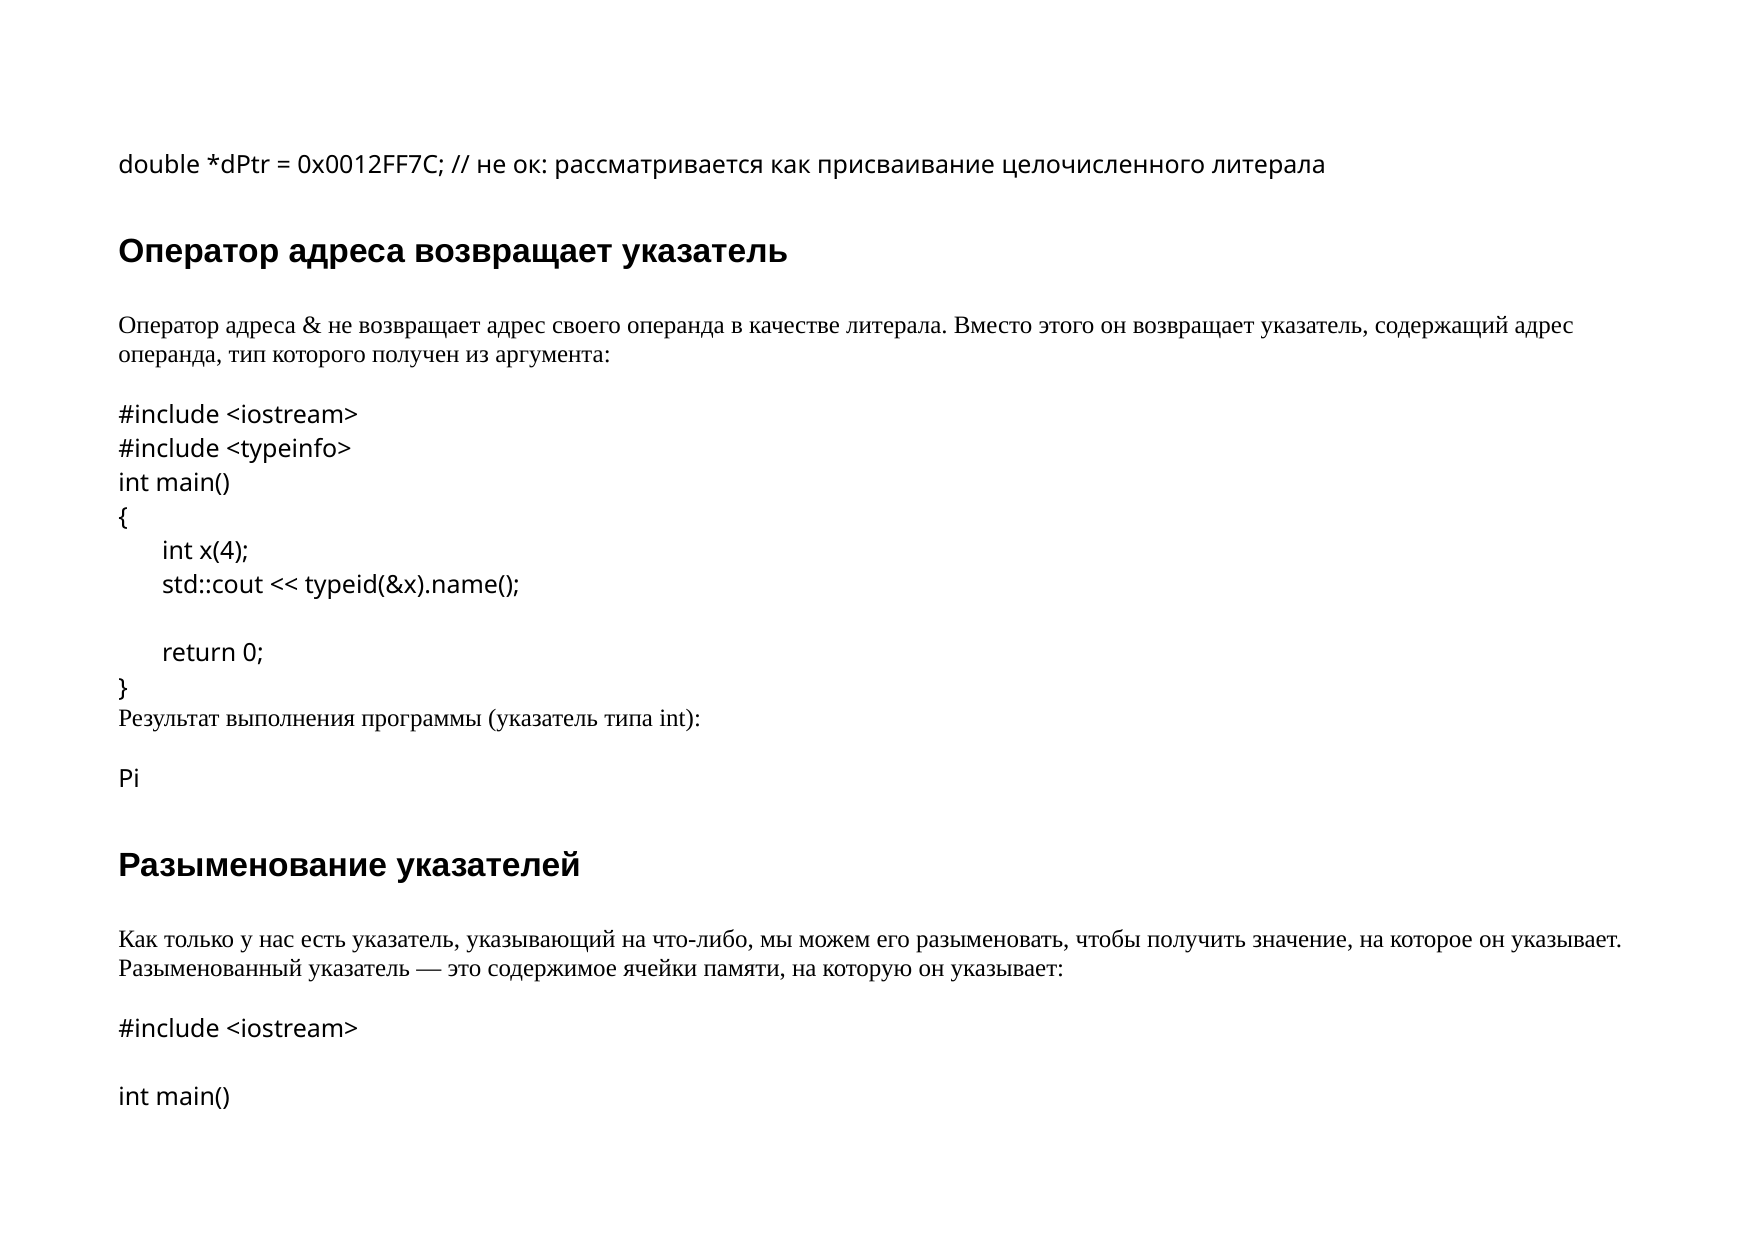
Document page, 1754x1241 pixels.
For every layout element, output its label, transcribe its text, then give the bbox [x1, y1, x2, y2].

text double *dPtr = 0x0012FF7C; // не ок: рассматривается как присваивание целочисленного литерала [118, 147, 1636, 181]
text int main() [118, 1079, 1636, 1113]
text int main() [118, 465, 1636, 499]
text #include <iostream> [118, 1011, 1636, 1044]
text Результат выполнения программы (указатель типа int): [118, 703, 1636, 732]
subtitle Разыменование указателей [118, 844, 1636, 883]
text } [118, 669, 1636, 703]
text { [118, 499, 1636, 533]
subtitle Оператор адреса возвращает указатель [118, 231, 1636, 269]
text #include <iostream> [118, 397, 1636, 431]
text int x(4); [118, 533, 1636, 567]
text return 0; [118, 635, 1636, 669]
text Как только у нас есть указатель, указывающий на что-либо, мы можем его разыменовать, чтобы получить значение, на которое он указывает. Разыменованный указатель — это содержимое ячейки памяти, на которую он указывает: [118, 924, 1636, 982]
text Pi [118, 761, 1636, 795]
text std::cout << typeid(&x).name(); [118, 567, 1636, 601]
text Оператор адреса & не возвращает адрес своего операнда в качестве литерала. Вместо этого он возвращает указатель, содержащий адрес операнда, тип которого получен из аргумента: [118, 310, 1636, 368]
text #include <typeinfo> [118, 431, 1636, 465]
